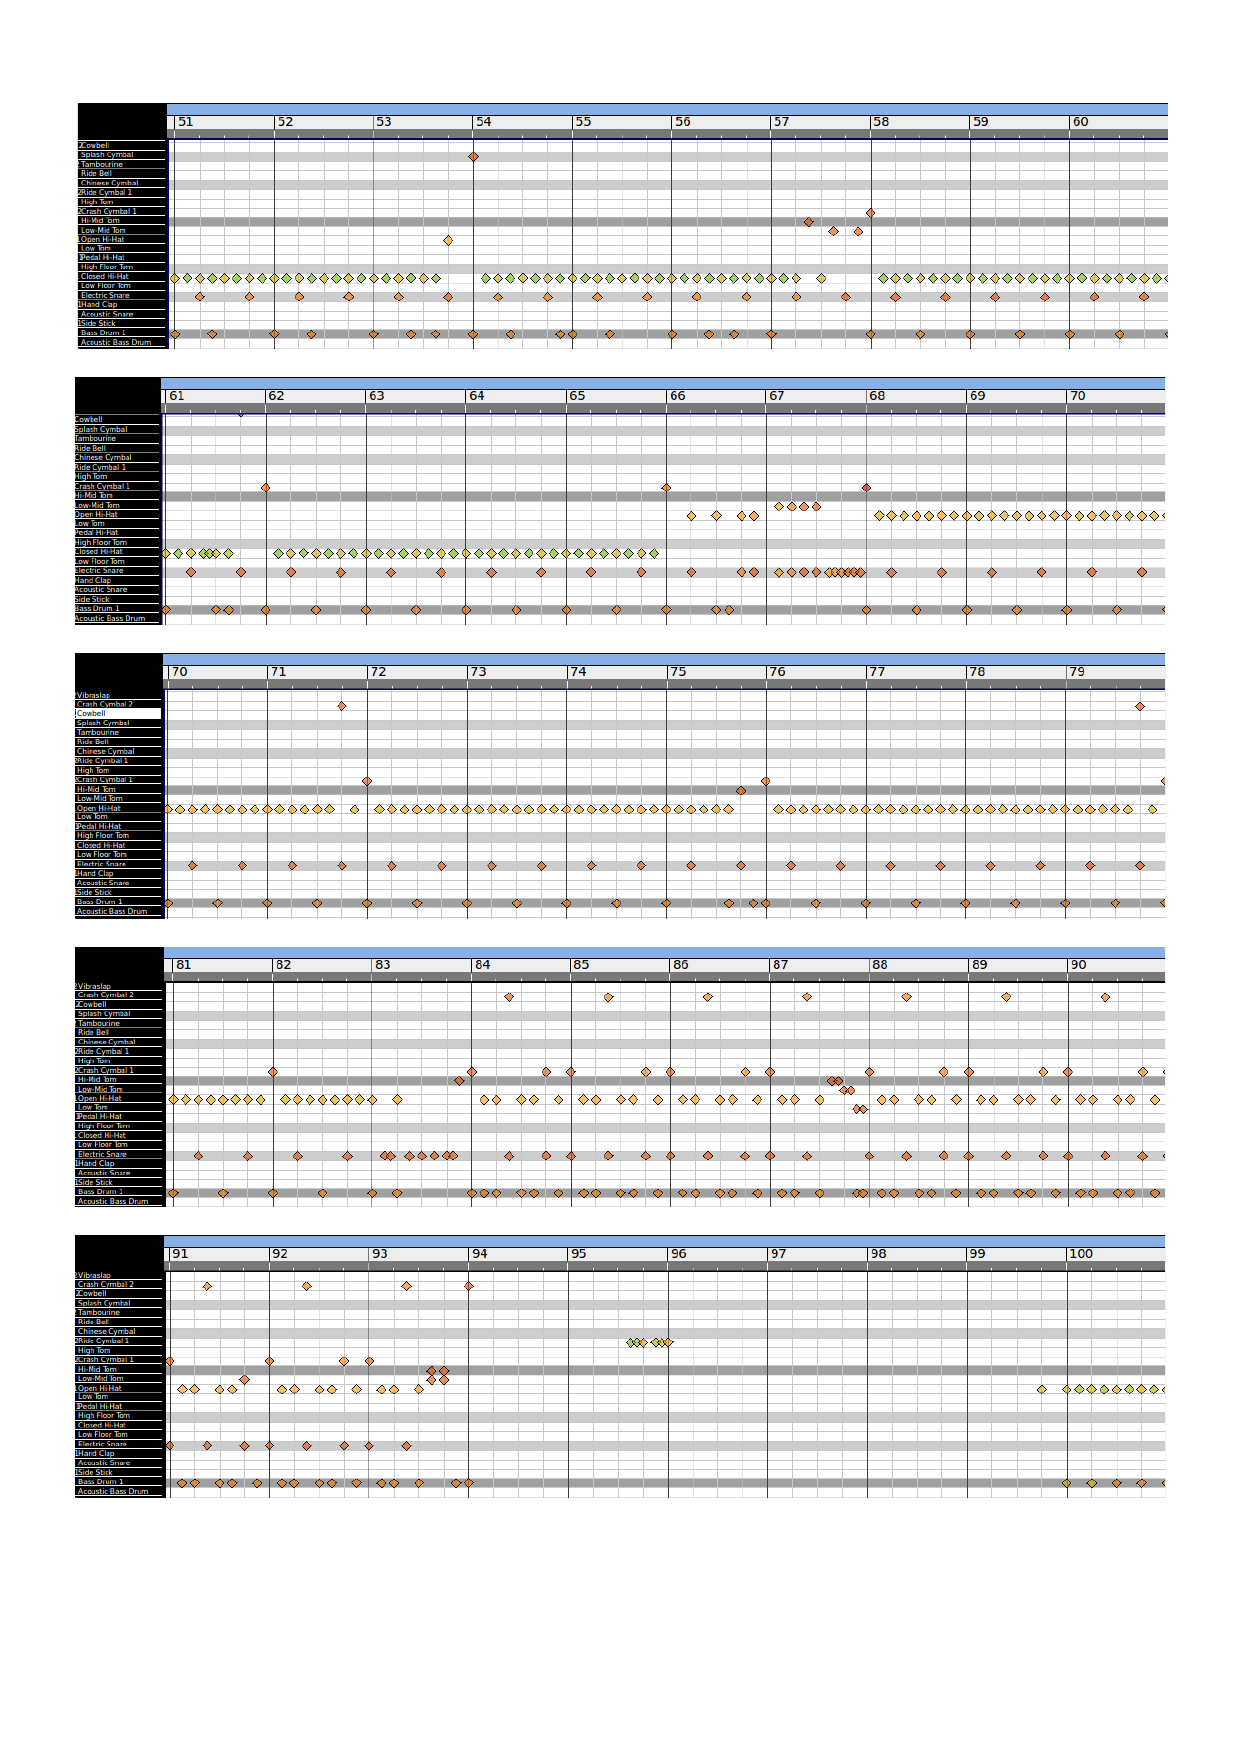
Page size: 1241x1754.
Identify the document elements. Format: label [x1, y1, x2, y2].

picture [75, 947, 1166, 1207]
picture [75, 653, 1166, 919]
picture [75, 1235, 1166, 1498]
picture [77, 103, 1168, 349]
picture [75, 377, 1166, 625]
